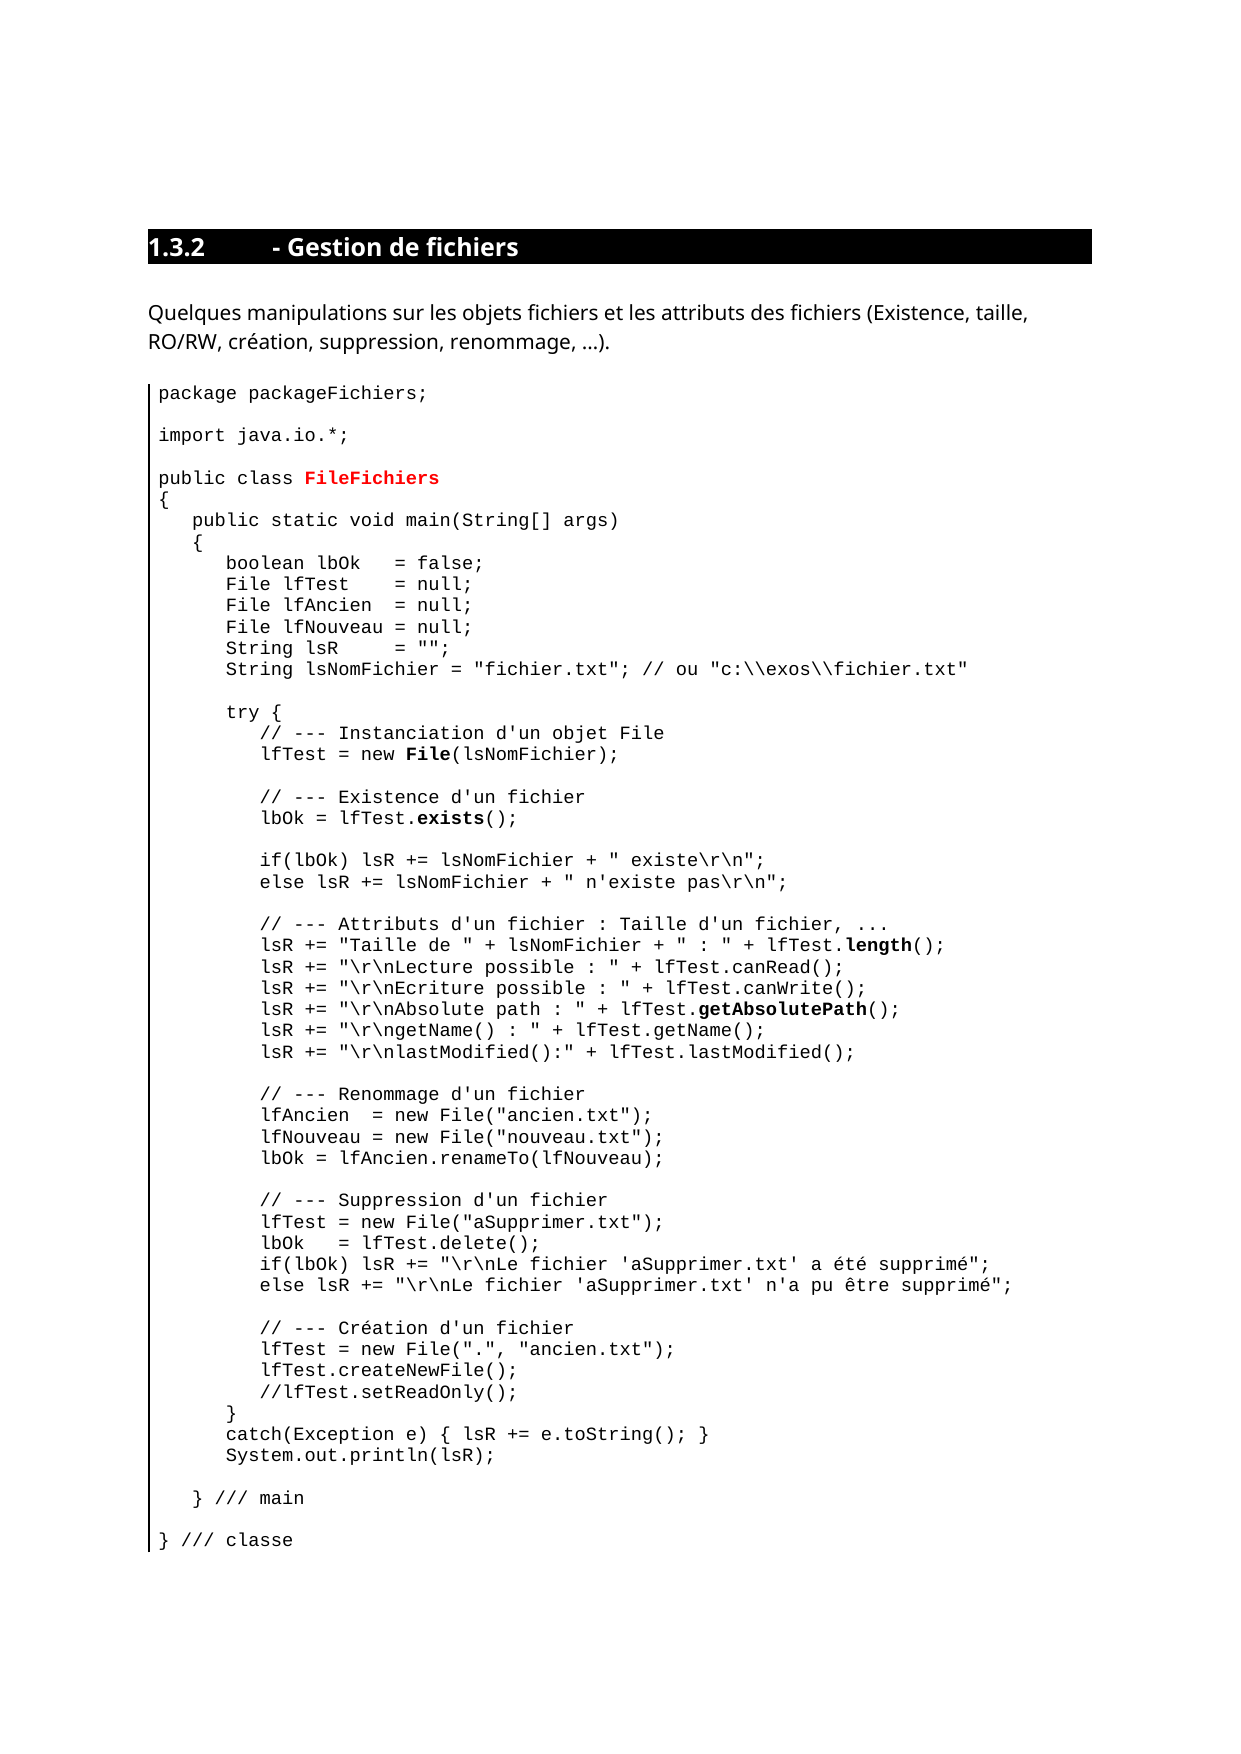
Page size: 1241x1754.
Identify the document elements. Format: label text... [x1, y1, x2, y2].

text } /// classe [150, 1531, 1092, 1552]
text String lsNomFichier = "fichier.txt"; // ou "c:\\exos\\fichier.txt" [150, 660, 1092, 681]
text } /// main [150, 1489, 1092, 1510]
subtitle - Gestion de fichiers [148, 229, 1092, 264]
text lbOk = lfAncien.renameTo(lfNouveau); [150, 1149, 1092, 1170]
text lsR += "\r\nLecture possible : " + lfTest.canRead(); [150, 957, 1092, 979]
text File lfAncien = null; [150, 596, 1092, 617]
text if(lbOk) lsR += "\r\nLe fichier 'aSupprimer.txt' a été supprimé"; [150, 1255, 1092, 1276]
text lsR += "Taille de " + lsNomFichier + " : " + lfTest.length(); [150, 936, 1092, 957]
text File lfTest = null; [150, 575, 1092, 596]
text System.out.println(lsR); [150, 1446, 1092, 1467]
text catch(Exception e) { lsR += e.toString(); } [150, 1425, 1092, 1446]
text lsR += "\r\nEcriture possible : " + lfTest.canWrite(); [150, 979, 1092, 1000]
text } [150, 1404, 1092, 1425]
text //lfTest.setReadOnly(); [150, 1382, 1092, 1404]
text package packageFichiers; [150, 384, 1092, 405]
text { [150, 490, 1092, 511]
text lfTest = new File(".", "ancien.txt"); [150, 1340, 1092, 1361]
text // --- Instanciation d'un objet File [150, 724, 1092, 745]
text lfTest.createNewFile(); [150, 1361, 1092, 1382]
text // --- Création d'un fichier [150, 1319, 1092, 1340]
text if(lbOk) lsR += lsNomFichier + " existe\r\n"; [150, 851, 1092, 872]
text { [150, 532, 1092, 554]
text lfAncien = new File("ancien.txt"); [150, 1106, 1092, 1127]
text lfNouveau = new File("nouveau.txt"); [150, 1127, 1092, 1149]
text else lsR += "\r\nLe fichier 'aSupprimer.txt' n'a pu être supprimé"; [150, 1276, 1092, 1297]
text lsR += "\r\nAbsolute path : " + lfTest.getAbsolutePath(); [150, 1000, 1092, 1021]
text lbOk = lfTest.delete(); [150, 1234, 1092, 1255]
text // --- Attributs d'un fichier : Taille d'un fichier, ... [150, 915, 1092, 936]
text // --- Suppression d'un fichier [150, 1191, 1092, 1212]
text lsR += "\r\ngetName() : " + lfTest.getName(); [150, 1021, 1092, 1042]
text String lsR = ""; [150, 639, 1092, 660]
text File lfNouveau = null; [150, 617, 1092, 639]
text lfTest = new File(lsNomFichier); [150, 745, 1092, 766]
text else lsR += lsNomFichier + " n'existe pas\r\n"; [150, 872, 1092, 894]
text // --- Existence d'un fichier [150, 787, 1092, 809]
text import java.io.*; [150, 426, 1092, 447]
text lfTest = new File("aSupprimer.txt"); [150, 1212, 1092, 1234]
text try { [150, 702, 1092, 724]
text // --- Renommage d'un fichier [150, 1085, 1092, 1106]
text public class FileFichiers [150, 469, 1092, 490]
text public static void main(String[] args) [150, 511, 1092, 532]
text Quelques manipulations sur les objets fichiers et les attributs des fichiers (Existence, taille, RO/RW, création, suppression, renommage, …). [148, 298, 1092, 355]
text boolean lbOk = false; [150, 554, 1092, 575]
text lbOk = lfTest.exists(); [150, 809, 1092, 830]
text lsR += "\r\nlastModified():" + lfTest.lastModified(); [150, 1042, 1092, 1064]
